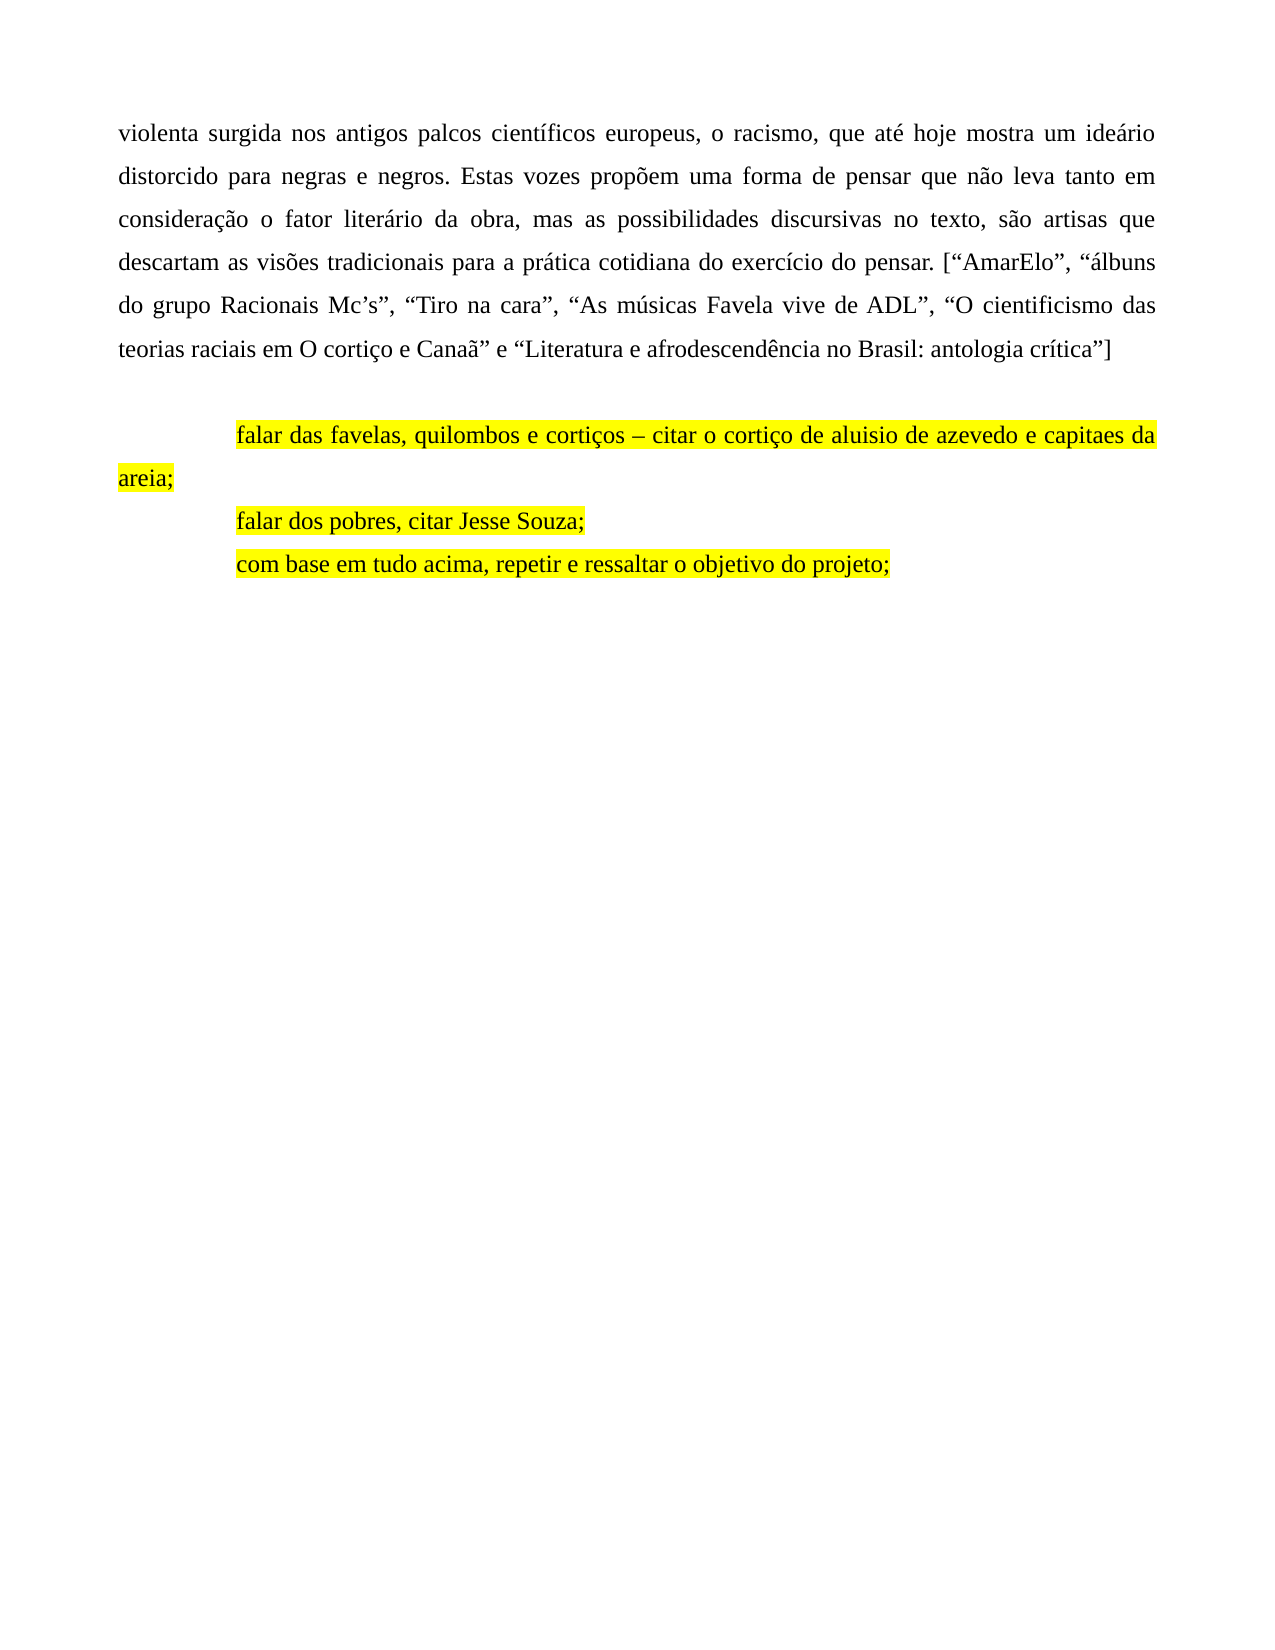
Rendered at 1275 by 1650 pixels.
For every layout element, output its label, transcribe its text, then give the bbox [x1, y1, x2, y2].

text falar dos pobres, citar Jesse Souza; [118, 506, 1157, 535]
text falar das favelas, quilombos e cortiços – citar o cortiço de aluisio de azevedo e capitaes da areia; [118, 420, 1157, 492]
text violenta surgida nos antigos palcos científicos europeus, o racismo, que até hoje mostra um ideário distorcido para negras e negros. Estas vozes propõem uma forma de pensar que não leva tanto em consideração o fator literário da obra, mas as possibilidades discursivas no texto, são artisas que descartam as visões tradicionais para a prática cotidiana do exercício do pensar. [“AmarElo”, “álbuns do grupo Racionais Mc’s”, “Tiro na cara”, “As músicas Favela vive de ADL”, “O cientificismo das teorias raciais em O cortiço e Canaã” e “Literatura e afrodescendência no Brasil: antologia crítica”] [118, 118, 1157, 362]
text com base em tudo acima, repetir e ressaltar o objetivo do projeto; [118, 549, 1157, 578]
